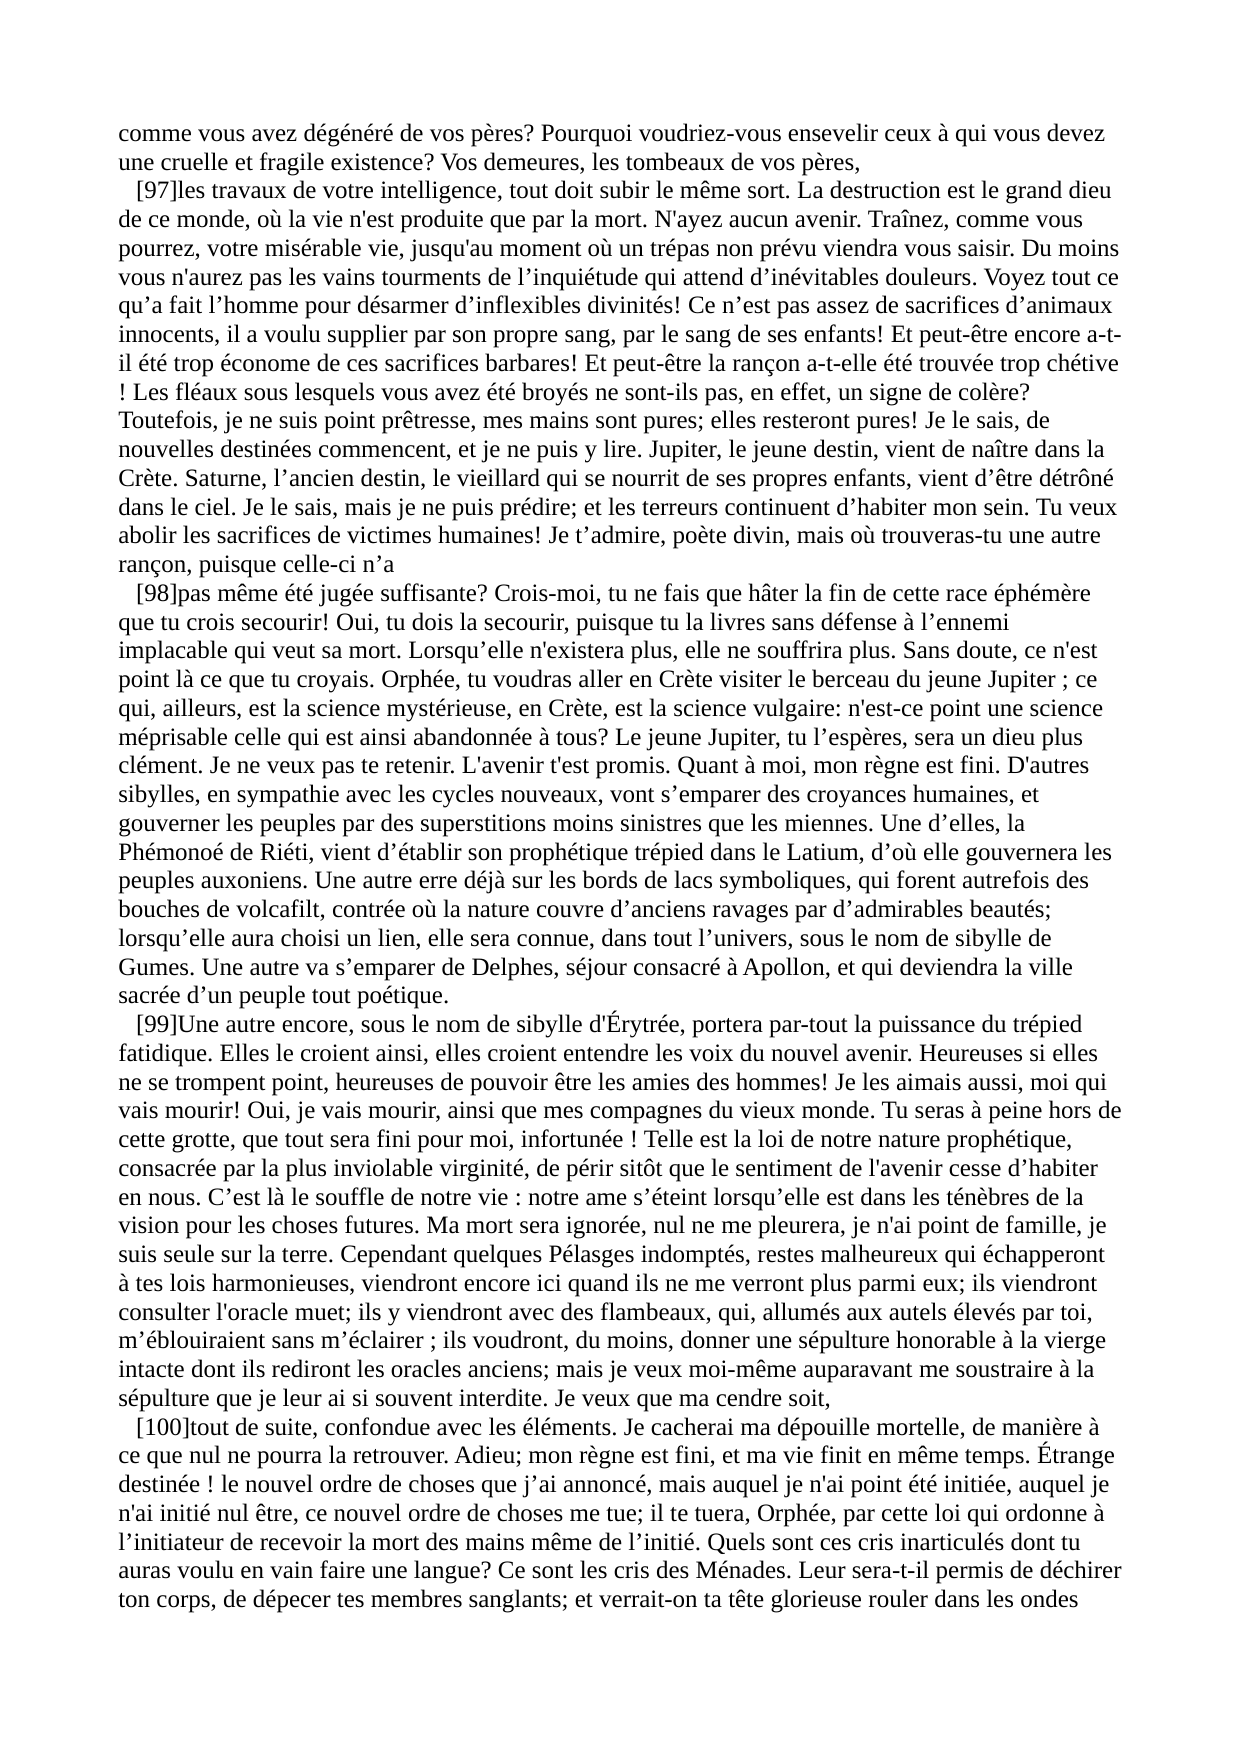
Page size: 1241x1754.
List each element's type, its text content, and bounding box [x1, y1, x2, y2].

text [99]Une autre encore, sous le nom de sibylle d'Érytrée, portera par-tout la puissance du trépied fatidique. Elles le croient ainsi, elles croient entendre les voix du nouvel avenir. Heureuses si elles ne se trompent point, heureuses de pouvoir être les amies des hommes! Je les aimais aussi, moi qui vais mourir! Oui, je vais mourir, ainsi que mes compagnes du vieux monde. Tu seras à peine hors de cette grotte, que tout sera fini pour moi, infortunée ! Telle est la loi de notre nature prophétique, consacrée par la plus inviolable virginité, de périr sitôt que le sentiment de l'avenir cesse d’habiter en nous. C’est là le souffle de notre vie : notre ame s’éteint lorsqu’elle est dans les ténèbres de la vision pour les choses futures. Ma mort sera ignorée, nul ne me pleurera, je n'ai point de famille, je suis seule sur la terre. Cependant quelques Pélasges indomptés, restes malheureux qui échapperont à tes lois harmonieuses, viendront encore ici quand ils ne me verront plus parmi eux; ils viendront consulter l'oracle muet; ils y viendront avec des flambeaux, qui, allumés aux autels élevés par toi, m’éblouiraient sans m’éclairer ; ils voudront, du moins, donner une sépulture honorable à la vierge intacte dont ils rediront les oracles anciens; mais je veux moi-même auparavant me soustraire à la sépulture que je leur ai si souvent interdite. Je veux que ma cendre soit, [118, 1009, 1122, 1412]
text comme vous avez dégénéré de vos pères? Pourquoi voudriez-vous ensevelir ceux à qui vous devez une cruelle et fragile existence? Vos demeures, les tombeaux de vos pères, [118, 118, 1122, 176]
text [98]pas même été jugée suffisante? Crois-moi, tu ne fais que hâter la fin de cette race éphémère que tu crois secourir! Oui, tu dois la secourir, puisque tu la livres sans défense à l’ennemi implacable qui veut sa mort. Lorsqu’elle n'existera plus, elle ne souffrira plus. Sans doute, ce n'est point là ce que tu croyais. Orphée, tu voudras aller en Crète visiter le berceau du jeune Jupiter ; ce qui, ailleurs, est la science mystérieuse, en Crète, est la science vulgaire: n'est-ce point une science méprisable celle qui est ainsi abandonnée à tous? Le jeune Jupiter, tu l’espères, sera un dieu plus clément. Je ne veux pas te retenir. L'avenir t'est promis. Quant à moi, mon règne est fini. D'autres sibylles, en sympathie avec les cycles nouveaux, vont s’emparer des croyances humaines, et gouverner les peuples par des superstitions moins sinistres que les miennes. Une d’elles, la Phémonoé de Riéti, vient d’établir son prophétique trépied dans le Latium, d’où elle gouvernera les peuples auxoniens. Une autre erre déjà sur les bords de lacs symboliques, qui forent autrefois des bouches de volcafilt, contrée où la nature couvre d’anciens ravages par d’admirables beautés; lorsqu’elle aura choisi un lien, elle sera connue, dans tout l’univers, sous le nom de sibylle de Gumes. Une autre va s’emparer de Delphes, séjour consacré à Apollon, et qui deviendra la ville sacrée d’un peuple tout poétique. [118, 578, 1122, 1009]
text [97]les travaux de votre intelligence, tout doit subir le même sort. La destruction est le grand dieu de ce monde, où la vie n'est produite que par la mort. N'ayez aucun avenir. Traînez, comme vous pourrez, votre misérable vie, jusqu'au moment où un trépas non prévu viendra vous saisir. Du moins vous n'aurez pas les vains tourments de l’inquiétude qui attend d’inévitables douleurs. Voyez tout ce qu’a fait l’homme pour désarmer d’inflexibles divinités! Ce n’est pas assez de sacrifices d’animaux innocents, il a voulu supplier par son propre sang, par le sang de ses enfants! Et peut-être encore a-t-il été trop économe de ces sacrifices barbares! Et peut-être la rançon a-t-elle été trouvée trop chétive ! Les fléaux sous lesquels vous avez été broyés ne sont-ils pas, en effet, un signe de colère? Toutefois, je ne suis point prêtresse, mes mains sont pures; elles resteront pures! Je le sais, de nouvelles destinées commencent, et je ne puis y lire. Jupiter, le jeune destin, vient de naître dans la Crète. Saturne, l’ancien destin, le vieillard qui se nourrit de ses propres enfants, vient d’être détrôné dans le ciel. Je le sais, mais je ne puis prédire; et les terreurs continuent d’habiter mon sein. Tu veux abolir les sacrifices de victimes humaines! Je t’admire, poète divin, mais où trouveras-tu une autre rançon, puisque celle-ci n’a [118, 176, 1122, 578]
text [100]tout de suite, confondue avec les éléments. Je cacherai ma dépouille mortelle, de manière à ce que nul ne pourra la retrouver. Adieu; mon règne est fini, et ma vie finit en même temps. Étrange destinée ! le nouvel ordre de choses que j’ai annoncé, mais auquel je n'ai point été initiée, auquel je n'ai initié nul être, ce nouvel ordre de choses me tue; il te tuera, Orphée, par cette loi qui ordonne à l’initiateur de recevoir la mort des mains même de l’initié. Quels sont ces cris inarticulés dont tu auras voulu en vain faire une langue? Ce sont les cris des Ménades. Leur sera-t-il permis de déchirer ton corps, de dépecer tes membres sanglants; et verrait-on ta tête glorieuse rouler dans les ondes [118, 1412, 1122, 1613]
